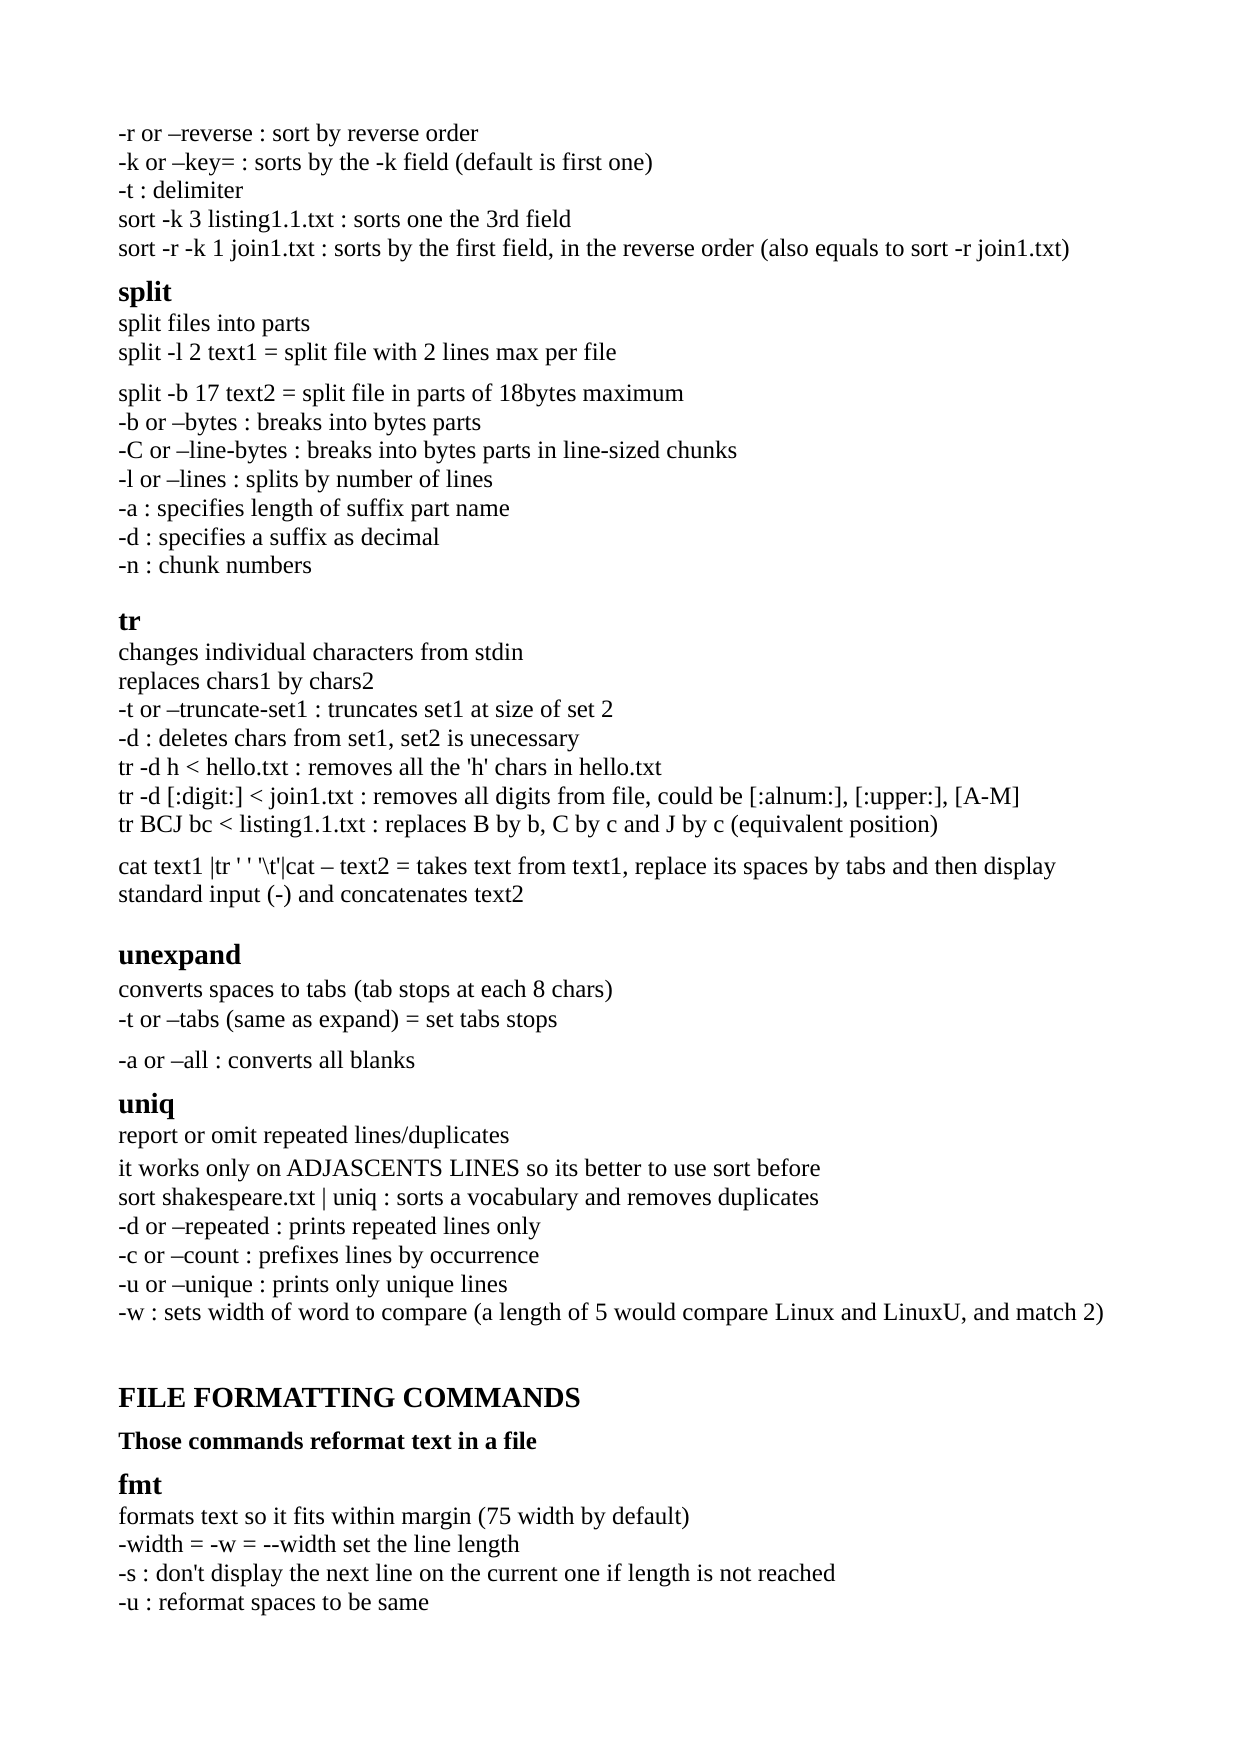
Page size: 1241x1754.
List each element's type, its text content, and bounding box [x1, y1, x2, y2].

text cat text1 |tr ' ' '\t'|cat – text2 = takes text from text1, replace its spaces by tabs and then display standard input (-) and concatenates text2 unexpand converts spaces to tabs (tab stops at each 8 chars) -t or –tabs (same as expand) = set tabs stops [118, 851, 1122, 1033]
text split split files into parts split -l 2 text1 = split file with 2 lines max per file [118, 274, 1122, 365]
text fmt formats text so it fits within margin (75 width by default) -width = -w = --width set the line length -s : don't display the next line on the current one if length is not reached -u : reformat spaces to be same [118, 1467, 1122, 1616]
text Those commands reformat text in a file [118, 1426, 1122, 1455]
text -r or –reverse : sort by reverse order -k or –key= : sorts by the -k field (default is first one) -t : delimiter sort -k 3 listing1.1.txt : sorts one the 3rd field sort -r -k 1 join1.txt : sorts by the first field, in the reverse order (also equals to sort -r join1.txt) [118, 118, 1122, 262]
text uniq report or omit repeated lines/duplicates it works only on ADJASCENTS LINES so its better to use sort before sort shakespeare.txt | uniq : sorts a vocabulary and removes duplicates -d or –repeated : prints repeated lines only -c or –count : prefixes lines by occurrence -u or –unique : prints only unique lines -w : sets width of word to compare (a length of 5 would compare Linux and LinuxU, and match 2) [118, 1087, 1122, 1326]
text tr changes individual characters from stdin replaces chars1 by chars2 -t or –truncate-set1 : truncates set1 at size of set 2 -d : deletes chars from set1, set2 is unecessary tr -d h < hello.txt : removes all the 'h' chars in hello.txt tr -d [:digit:] < join1.txt : removes all digits from file, could be [:alnum:], [:upper:], [A-M] tr BCJ bc < listing1.1.txt : replaces B by b, C by c and J by c (equivalent position) [118, 603, 1122, 838]
text -a or –all : converts all blanks [118, 1045, 1122, 1074]
text split -b 17 text2 = split file in parts of 18bytes maximum -b or –bytes : breaks into bytes parts -C or –line-bytes : breaks into bytes parts in line-sized chunks -l or –lines : splits by number of lines -a : specifies length of suffix part name -d : specifies a suffix as decimal -n : chunk numbers [118, 378, 1122, 603]
text FILE FORMATTING COMMANDS [118, 1380, 1122, 1413]
